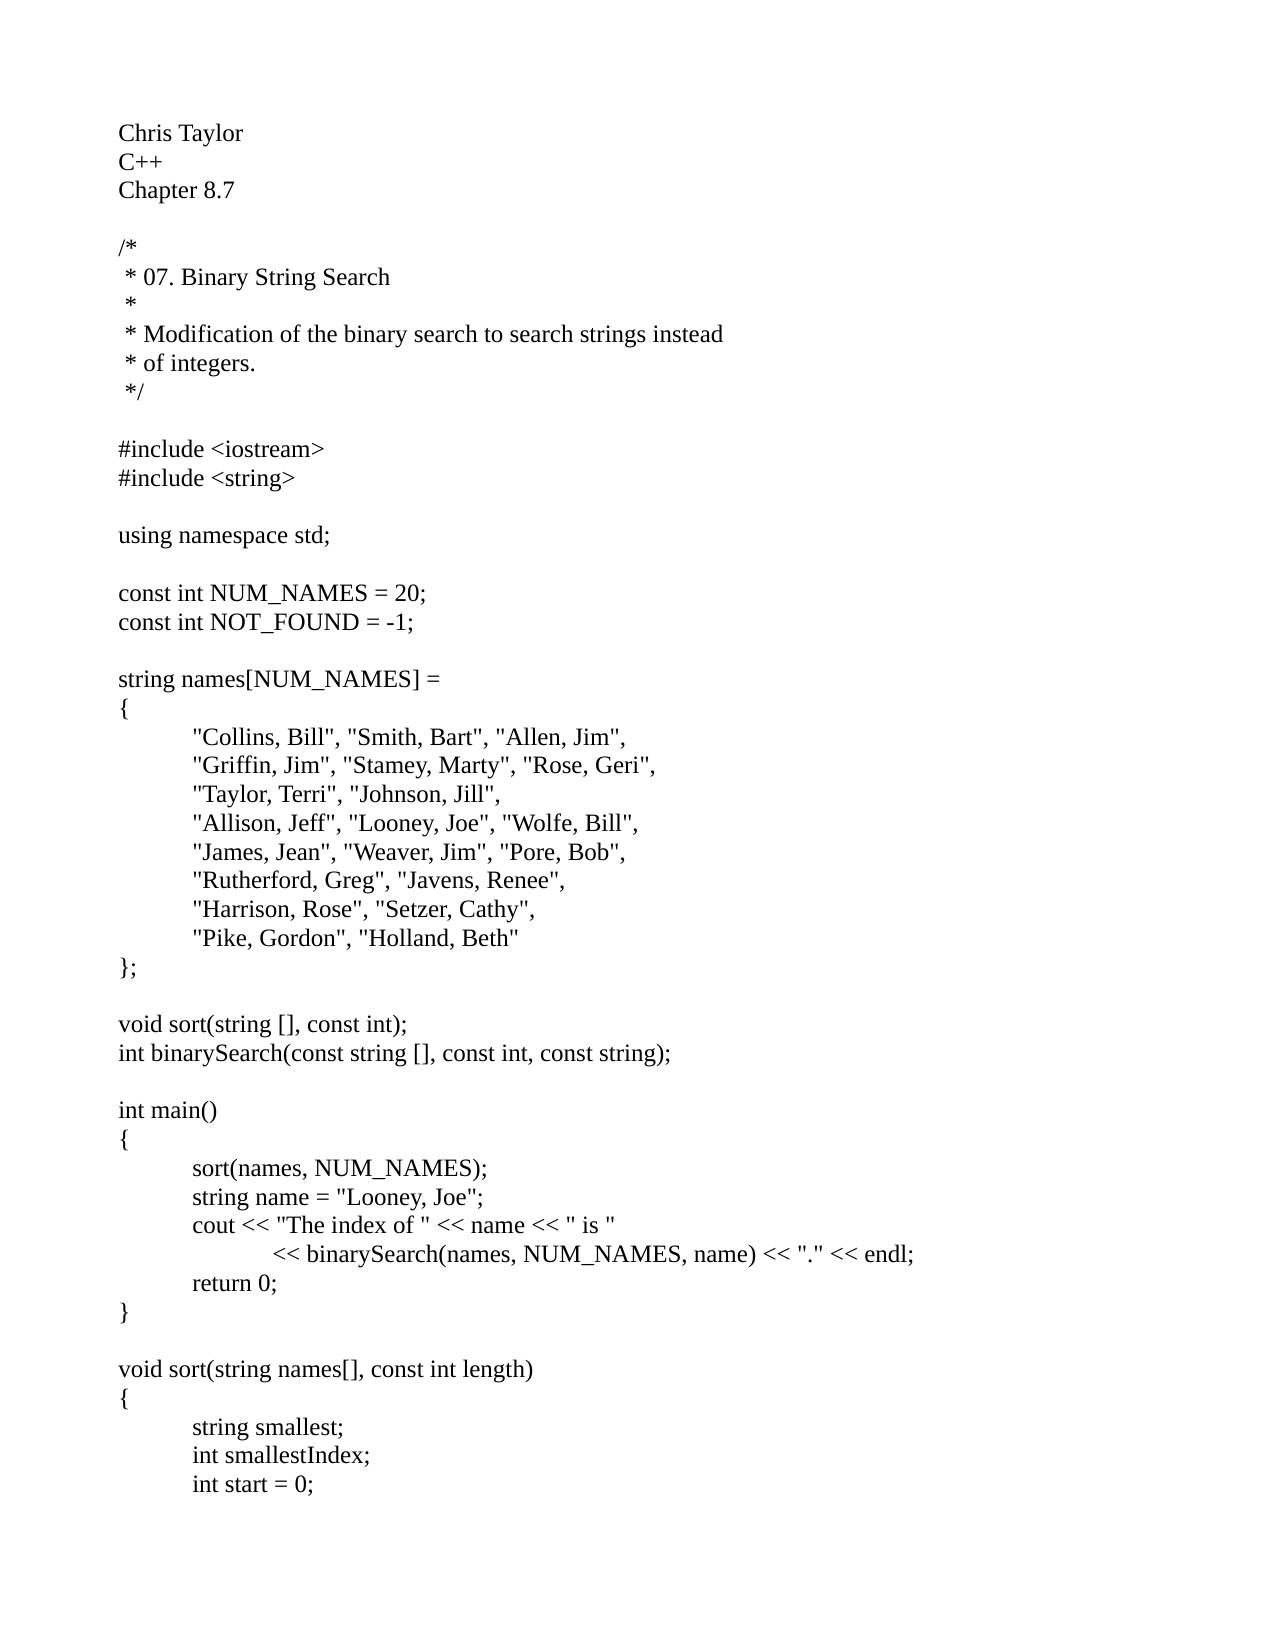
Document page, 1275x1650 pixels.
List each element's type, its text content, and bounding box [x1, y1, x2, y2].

text int smallestIndex; [118, 1441, 1157, 1469]
text */ [118, 377, 1157, 406]
text "Collins, Bill", "Smith, Bart", "Allen, Jim", [118, 722, 1157, 751]
text /* [118, 233, 1157, 262]
text #include <string> [118, 463, 1157, 492]
text "Rutherford, Greg", "Javens, Renee", [118, 866, 1157, 894]
text return 0; [118, 1268, 1157, 1297]
text "Griffin, Jim", "Stamey, Marty", "Rose, Geri", [118, 751, 1157, 779]
text string smallest; [118, 1412, 1157, 1441]
text int main() [118, 1096, 1157, 1124]
text int binarySearch(const string [], const int, const string); [118, 1038, 1157, 1067]
text void sort(string [], const int); [118, 1009, 1157, 1038]
text { [118, 1124, 1157, 1153]
text C++ [118, 147, 1157, 176]
text cout << "The index of " << name << " is " [118, 1211, 1157, 1239]
text sort(names, NUM_NAMES); [118, 1153, 1157, 1182]
text "James, Jean", "Weaver, Jim", "Pore, Bob", [118, 837, 1157, 866]
text * 07. Binary String Search [118, 262, 1157, 291]
text string names[NUM_NAMES] = [118, 664, 1157, 693]
text "Taylor, Terri", "Johnson, Jill", [118, 779, 1157, 808]
text Chris Taylor [118, 118, 1157, 147]
text { [118, 693, 1157, 722]
text "Pike, Gordon", "Holland, Beth" [118, 923, 1157, 952]
text string name = "Looney, Joe"; [118, 1182, 1157, 1211]
text #include <iostream> [118, 434, 1157, 463]
text "Allison, Jeff", "Looney, Joe", "Wolfe, Bill", [118, 808, 1157, 837]
text const int NUM_NAMES = 20; [118, 578, 1157, 607]
text * [118, 291, 1157, 319]
text * Modification of the binary search to search strings instead [118, 319, 1157, 348]
text "Harrison, Rose", "Setzer, Cathy", [118, 894, 1157, 923]
text const int NOT_FOUND = -1; [118, 607, 1157, 636]
text void sort(string names[], const int length) [118, 1354, 1157, 1383]
text int start = 0; [118, 1469, 1157, 1498]
text } [118, 1297, 1157, 1326]
text }; [118, 952, 1157, 981]
text using namespace std; [118, 521, 1157, 549]
text * of integers. [118, 348, 1157, 377]
text Chapter 8.7 [118, 176, 1157, 204]
text { [118, 1383, 1157, 1412]
text << binarySearch(names, NUM_NAMES, name) << "." << endl; [118, 1239, 1157, 1268]
